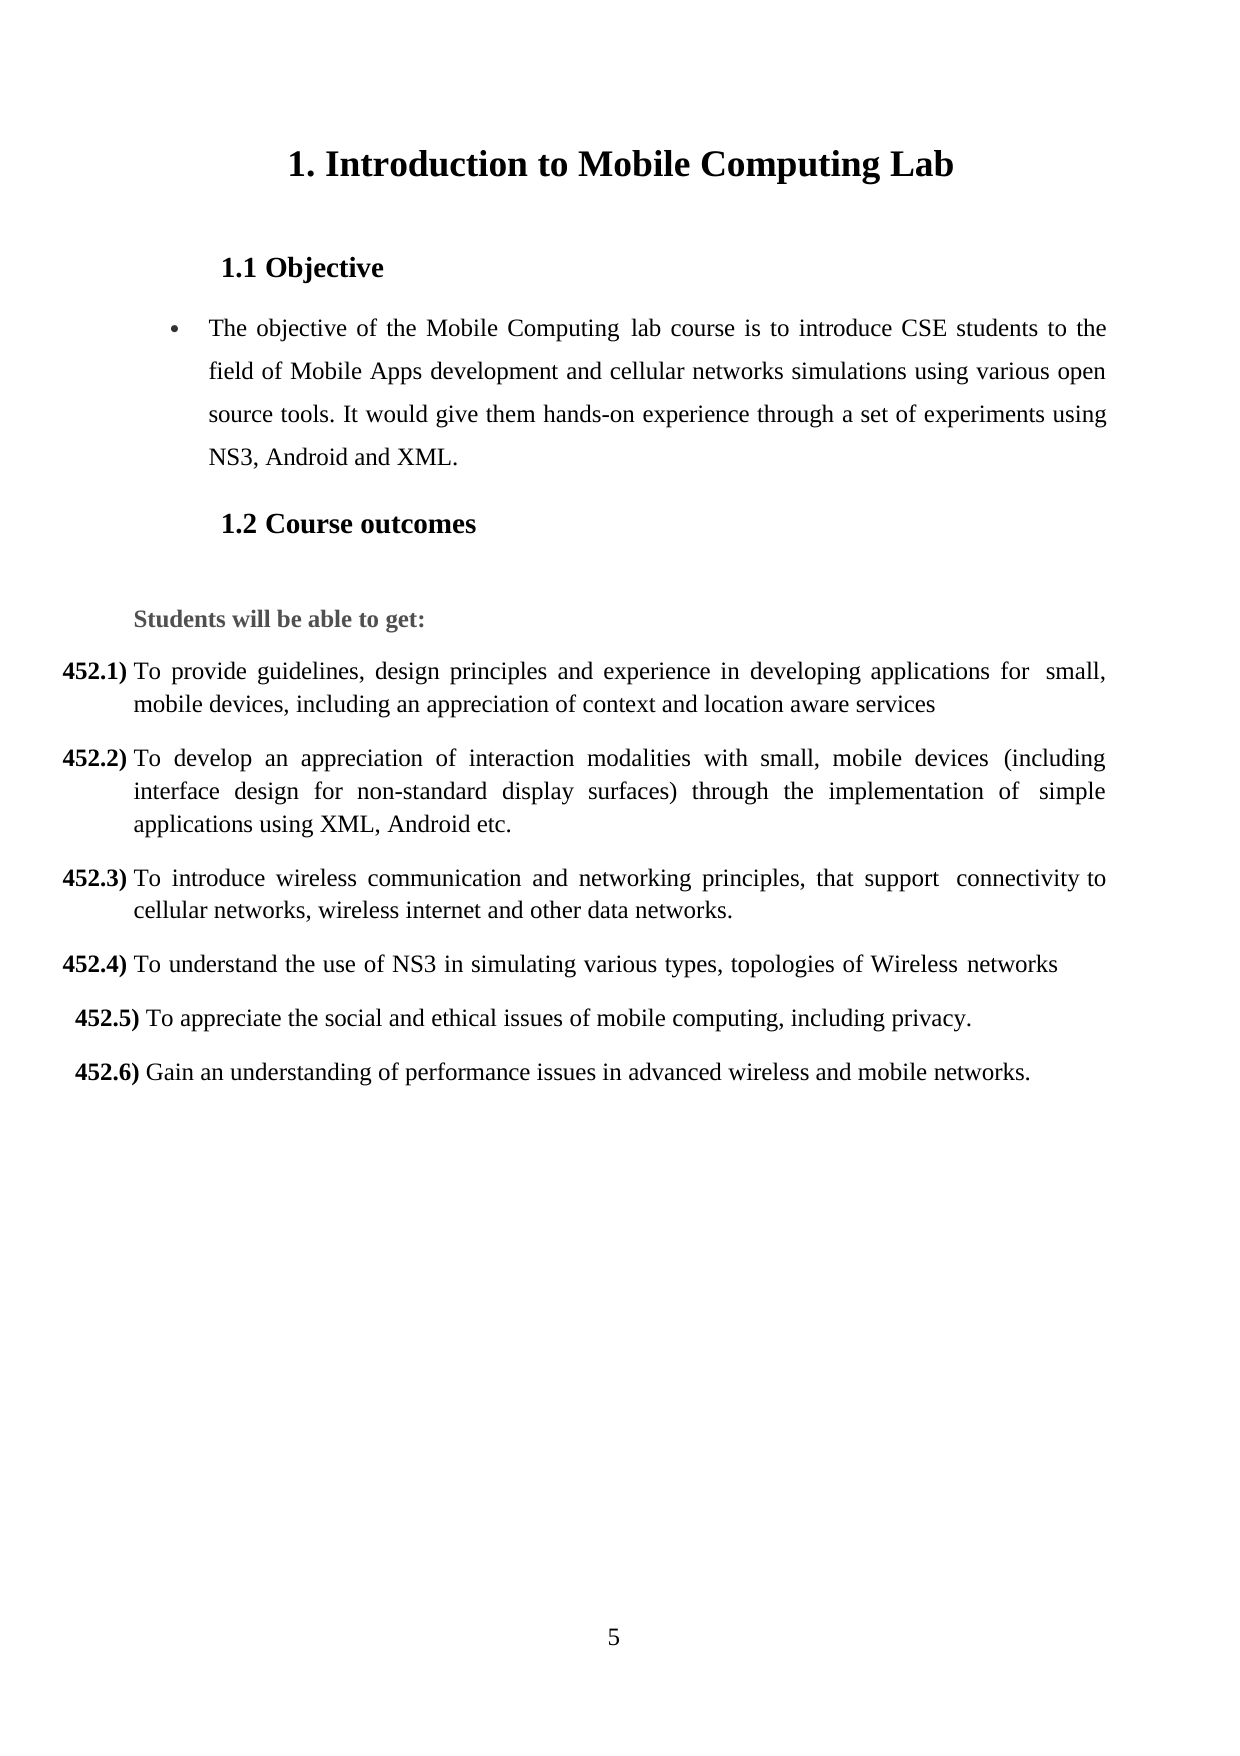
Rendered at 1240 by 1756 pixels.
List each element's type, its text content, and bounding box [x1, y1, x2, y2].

list Gain an understanding of performance issues in advanced wireless and mobile networks. [133, 1057, 1119, 1086]
list To introduce wireless communication and networking principles, that support connectivity to cellular networks, wireless internet and other data networks. [121, 863, 1107, 924]
list To understand the use of NS3 in simulating various types, topologies of Wireless networks [121, 949, 1106, 978]
subtitle Students will be able to get: [133, 604, 1119, 633]
list Objective [221, 250, 1119, 284]
list To develop an appreciation of interaction modalities with small, mobile devices (including interface design for non-standard display surfaces) through the implementation of simple applications using XML, Android etc. [121, 743, 1106, 838]
list Introduction to Mobile Computing Lab [287, 141, 1119, 184]
list Course outcomes [221, 507, 1119, 540]
list The objective of the Mobile Computing lab course is to introduce CSE students to the field of Mobile Apps development and cellular networks simulations using various open source tools. It would give them hands-on experience through a set of experiments using NS3, Android and XML. [171, 313, 1107, 471]
list To appreciate the social and ethical issues of mobile computing, including privacy. [133, 1003, 1119, 1032]
list To provide guidelines, design principles and experience in developing applications for small, mobile devices, including an appreciation of context and location aware services [121, 656, 1106, 718]
